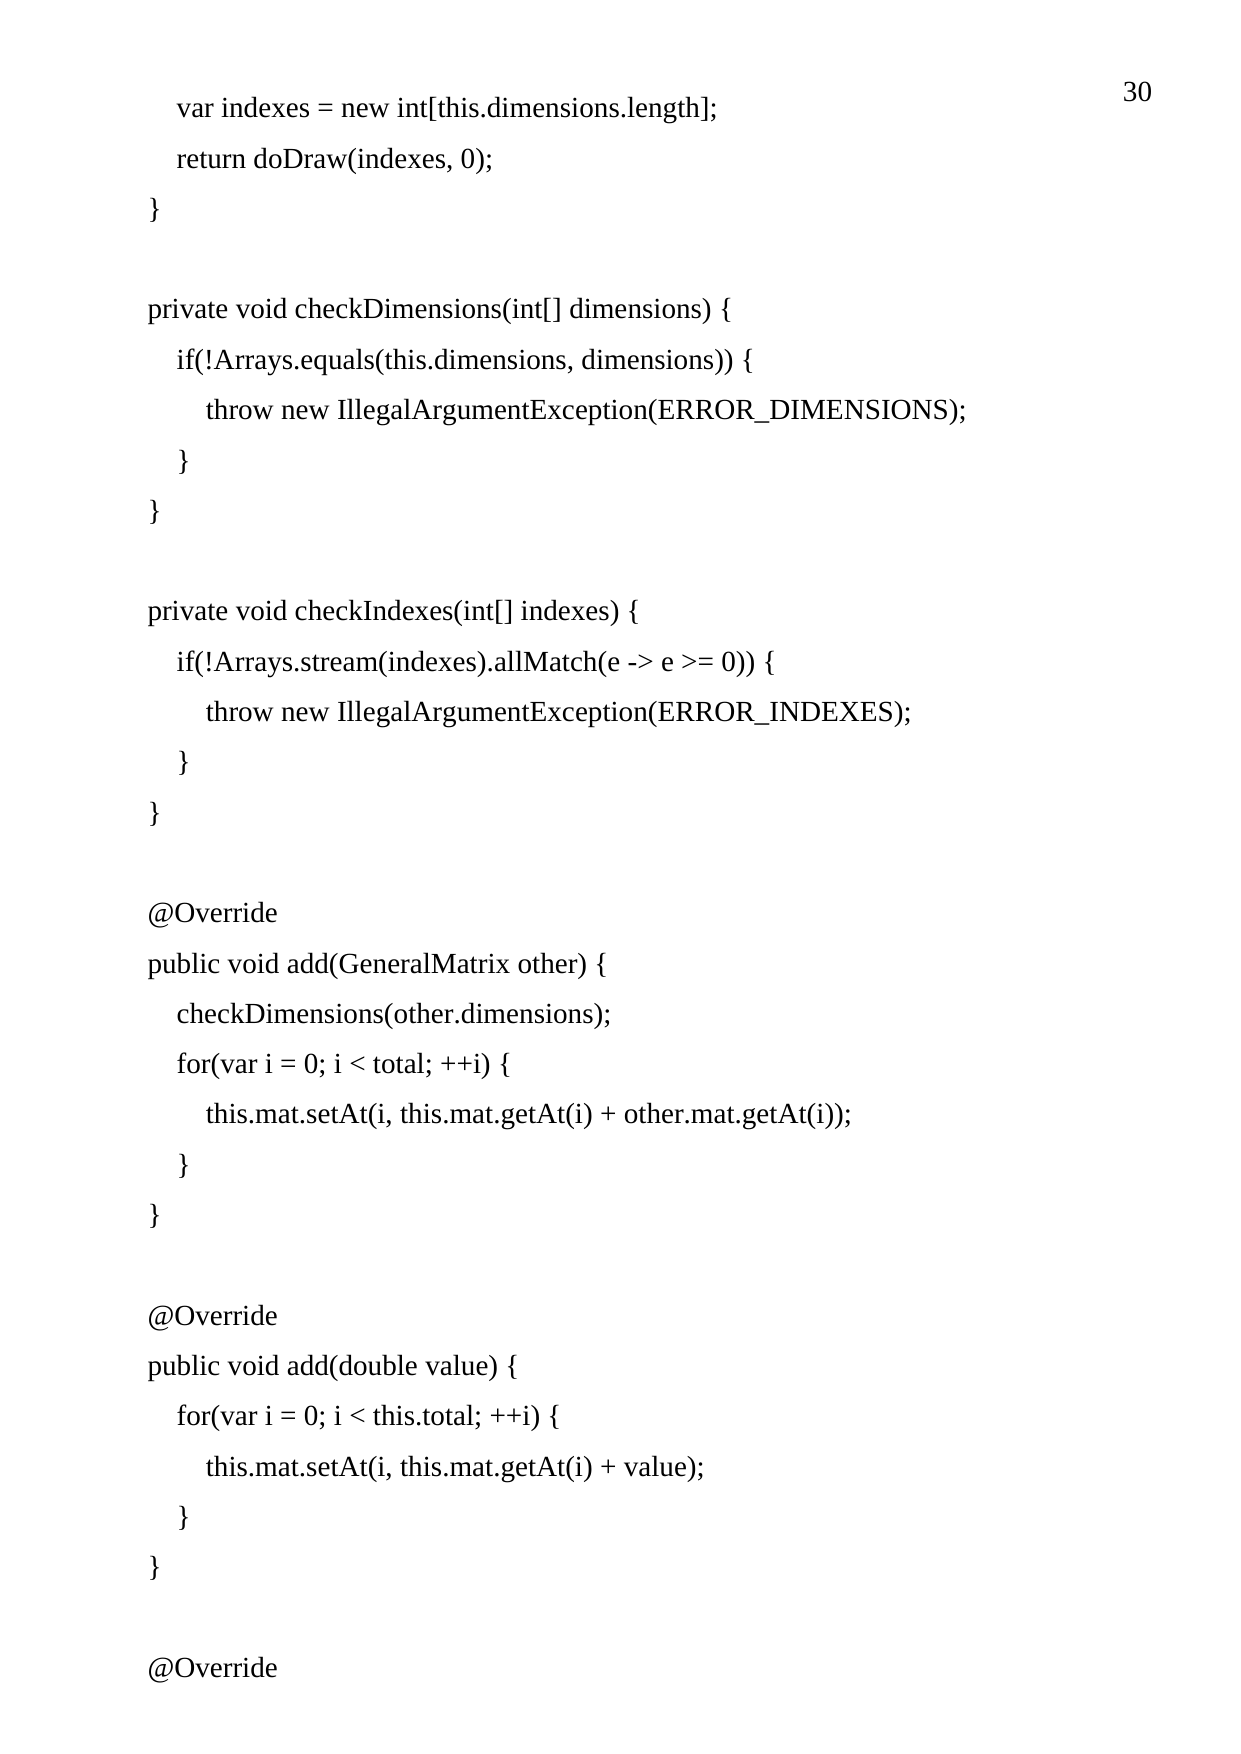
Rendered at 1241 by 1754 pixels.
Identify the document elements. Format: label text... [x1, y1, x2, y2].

text if(!Arrays.stream(indexes).allMatch(e -> e >= 0)) { [118, 644, 1122, 677]
text } [118, 443, 1122, 476]
text throw new IllegalArgumentException(ERROR_INDEXES); [118, 694, 1122, 728]
text private void checkIndexes(int[] indexes) { [118, 593, 1122, 627]
text @Override [118, 1298, 1122, 1331]
text @Override [118, 895, 1122, 929]
text } [118, 1499, 1122, 1533]
text } [118, 1197, 1122, 1231]
text @Override [118, 1650, 1122, 1684]
text public void add(double value) { [118, 1348, 1122, 1382]
text } [118, 1549, 1122, 1583]
text for(var i = 0; i < this.total; ++i) { [118, 1398, 1122, 1432]
text this.mat.setAt(i, this.mat.getAt(i) + value); [118, 1449, 1122, 1482]
text public void add(GeneralMatrix other) { [118, 946, 1122, 979]
text checkDimensions(other.dimensions); [118, 996, 1122, 1029]
text } [118, 191, 1122, 224]
text } [118, 744, 1122, 778]
text if(!Arrays.equals(this.dimensions, dimensions)) { [118, 342, 1122, 376]
text private void checkDimensions(int[] dimensions) { [118, 292, 1122, 325]
text } [118, 493, 1122, 526]
text } [118, 1147, 1122, 1181]
text return doDraw(indexes, 0); [118, 141, 1122, 174]
text var indexes = new int[this.dimensions.length]; [118, 90, 1122, 124]
text for(var i = 0; i < total; ++i) { [118, 1046, 1122, 1080]
text } [118, 795, 1122, 828]
text this.mat.setAt(i, this.mat.getAt(i) + other.mat.getAt(i)); [118, 1097, 1122, 1130]
text throw new IllegalArgumentException(ERROR_DIMENSIONS); [118, 392, 1122, 426]
